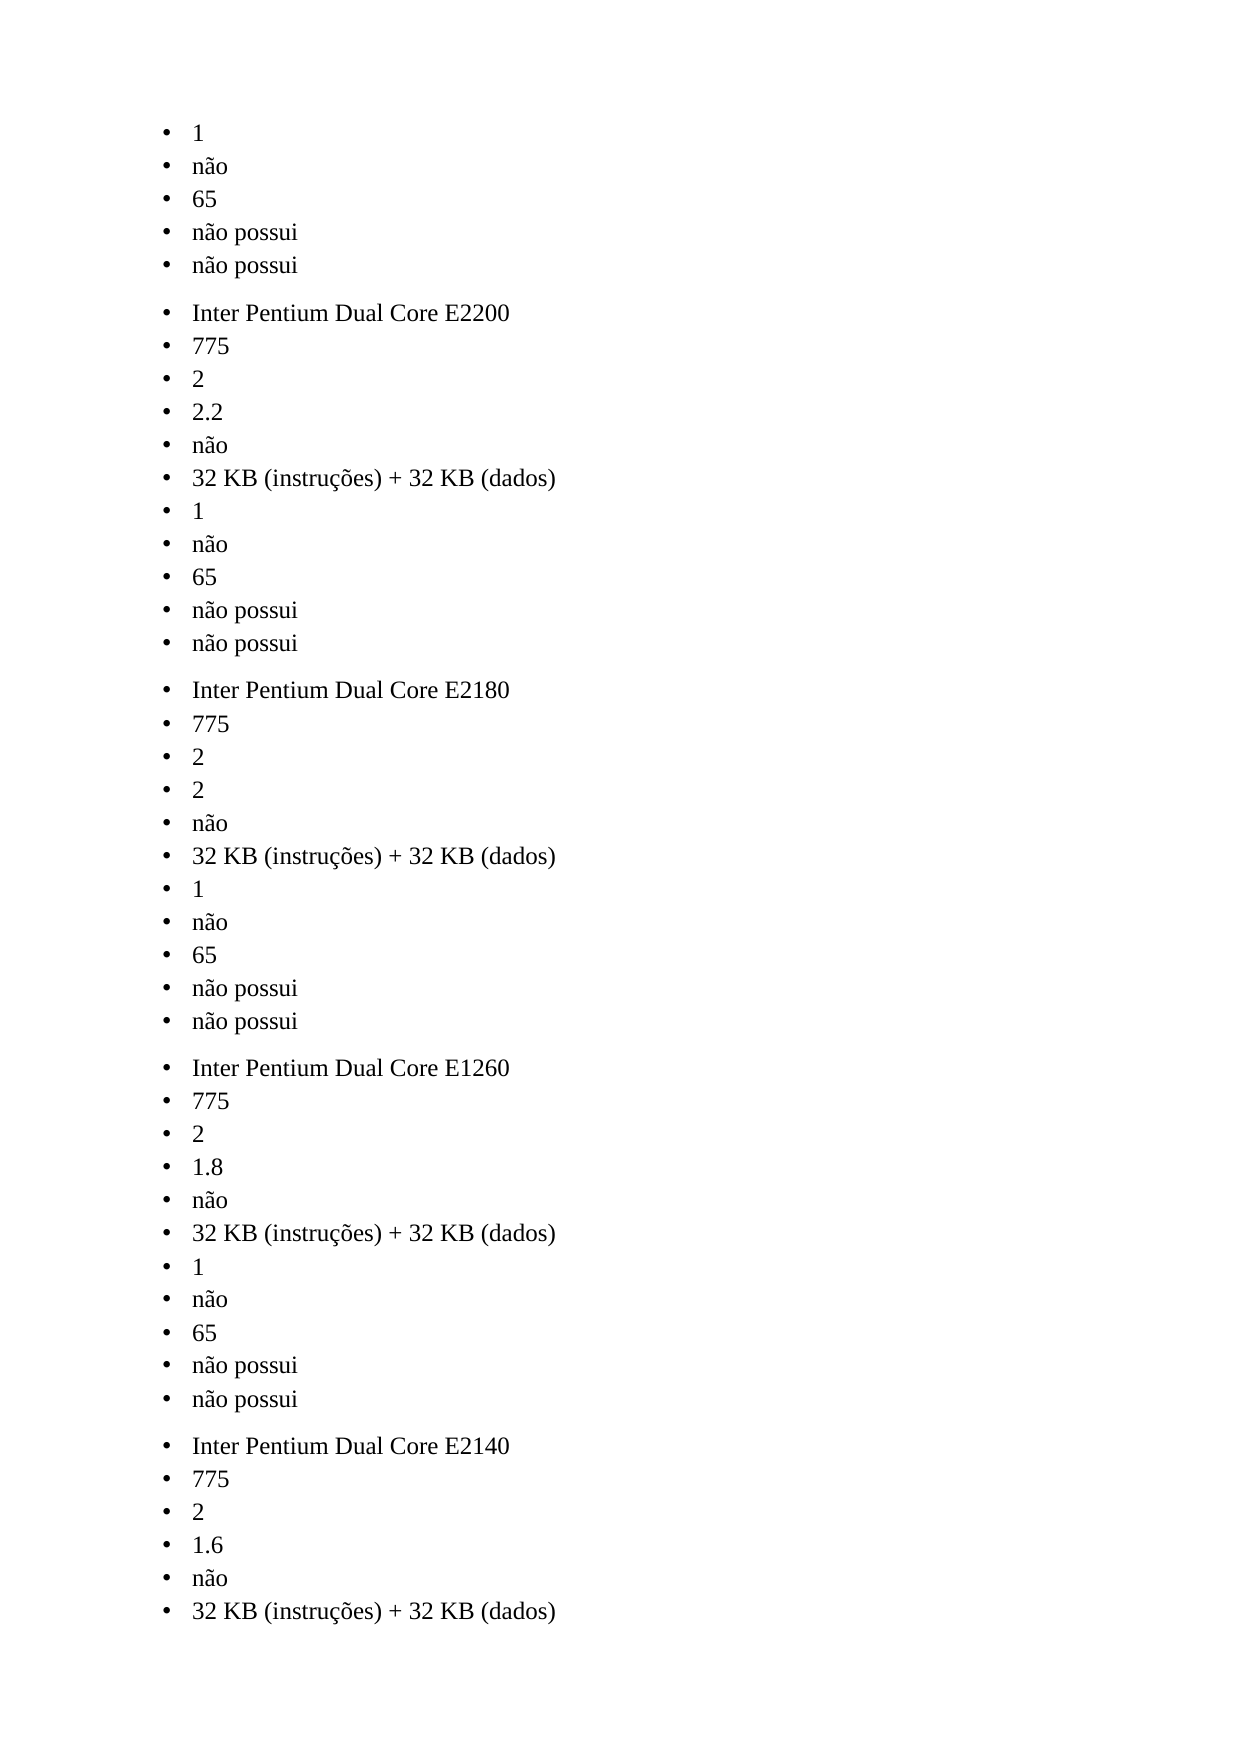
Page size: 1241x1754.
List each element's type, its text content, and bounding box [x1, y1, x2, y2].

list 2 [162, 1119, 1122, 1148]
list 1 [162, 874, 1122, 902]
list não possui [162, 1006, 1122, 1034]
list não [162, 151, 1122, 180]
list 1 [162, 118, 1122, 147]
list 1 [162, 496, 1122, 525]
list não [162, 907, 1122, 936]
list 1.8 [162, 1152, 1122, 1181]
list não [162, 1563, 1122, 1592]
list 775 [162, 1464, 1122, 1493]
list não [162, 430, 1122, 459]
list não possui [162, 595, 1122, 624]
list não possui [162, 628, 1122, 657]
list 2.2 [162, 397, 1122, 426]
list 32 KB (instruções) + 32 KB (dados) [162, 463, 1122, 492]
list não [162, 529, 1122, 558]
list 1.6 [162, 1530, 1122, 1559]
list 65 [162, 1318, 1122, 1346]
list Inter Pentium Dual Core E2200 [162, 298, 1122, 327]
list 65 [162, 940, 1122, 968]
list não possui [162, 973, 1122, 1002]
list 775 [162, 331, 1122, 359]
list não possui [162, 1351, 1122, 1379]
list 2 [162, 775, 1122, 803]
list 32 KB (instruções) + 32 KB (dados) [162, 1596, 1122, 1625]
list não possui [162, 1384, 1122, 1412]
list 32 KB (instruções) + 32 KB (dados) [162, 841, 1122, 869]
list 32 KB (instruções) + 32 KB (dados) [162, 1218, 1122, 1247]
list 1 [162, 1252, 1122, 1280]
list não [162, 1186, 1122, 1214]
list não possui [162, 217, 1122, 246]
list 65 [162, 562, 1122, 591]
list 2 [162, 364, 1122, 393]
list Inter Pentium Dual Core E2140 [162, 1431, 1122, 1460]
list 2 [162, 742, 1122, 770]
list não [162, 808, 1122, 836]
list 775 [162, 709, 1122, 737]
list 775 [162, 1086, 1122, 1115]
list não [162, 1284, 1122, 1313]
list Inter Pentium Dual Core E1260 [162, 1053, 1122, 1082]
list 2 [162, 1497, 1122, 1526]
list Inter Pentium Dual Core E2180 [162, 676, 1122, 704]
list 65 [162, 184, 1122, 213]
list não possui [162, 250, 1122, 279]
